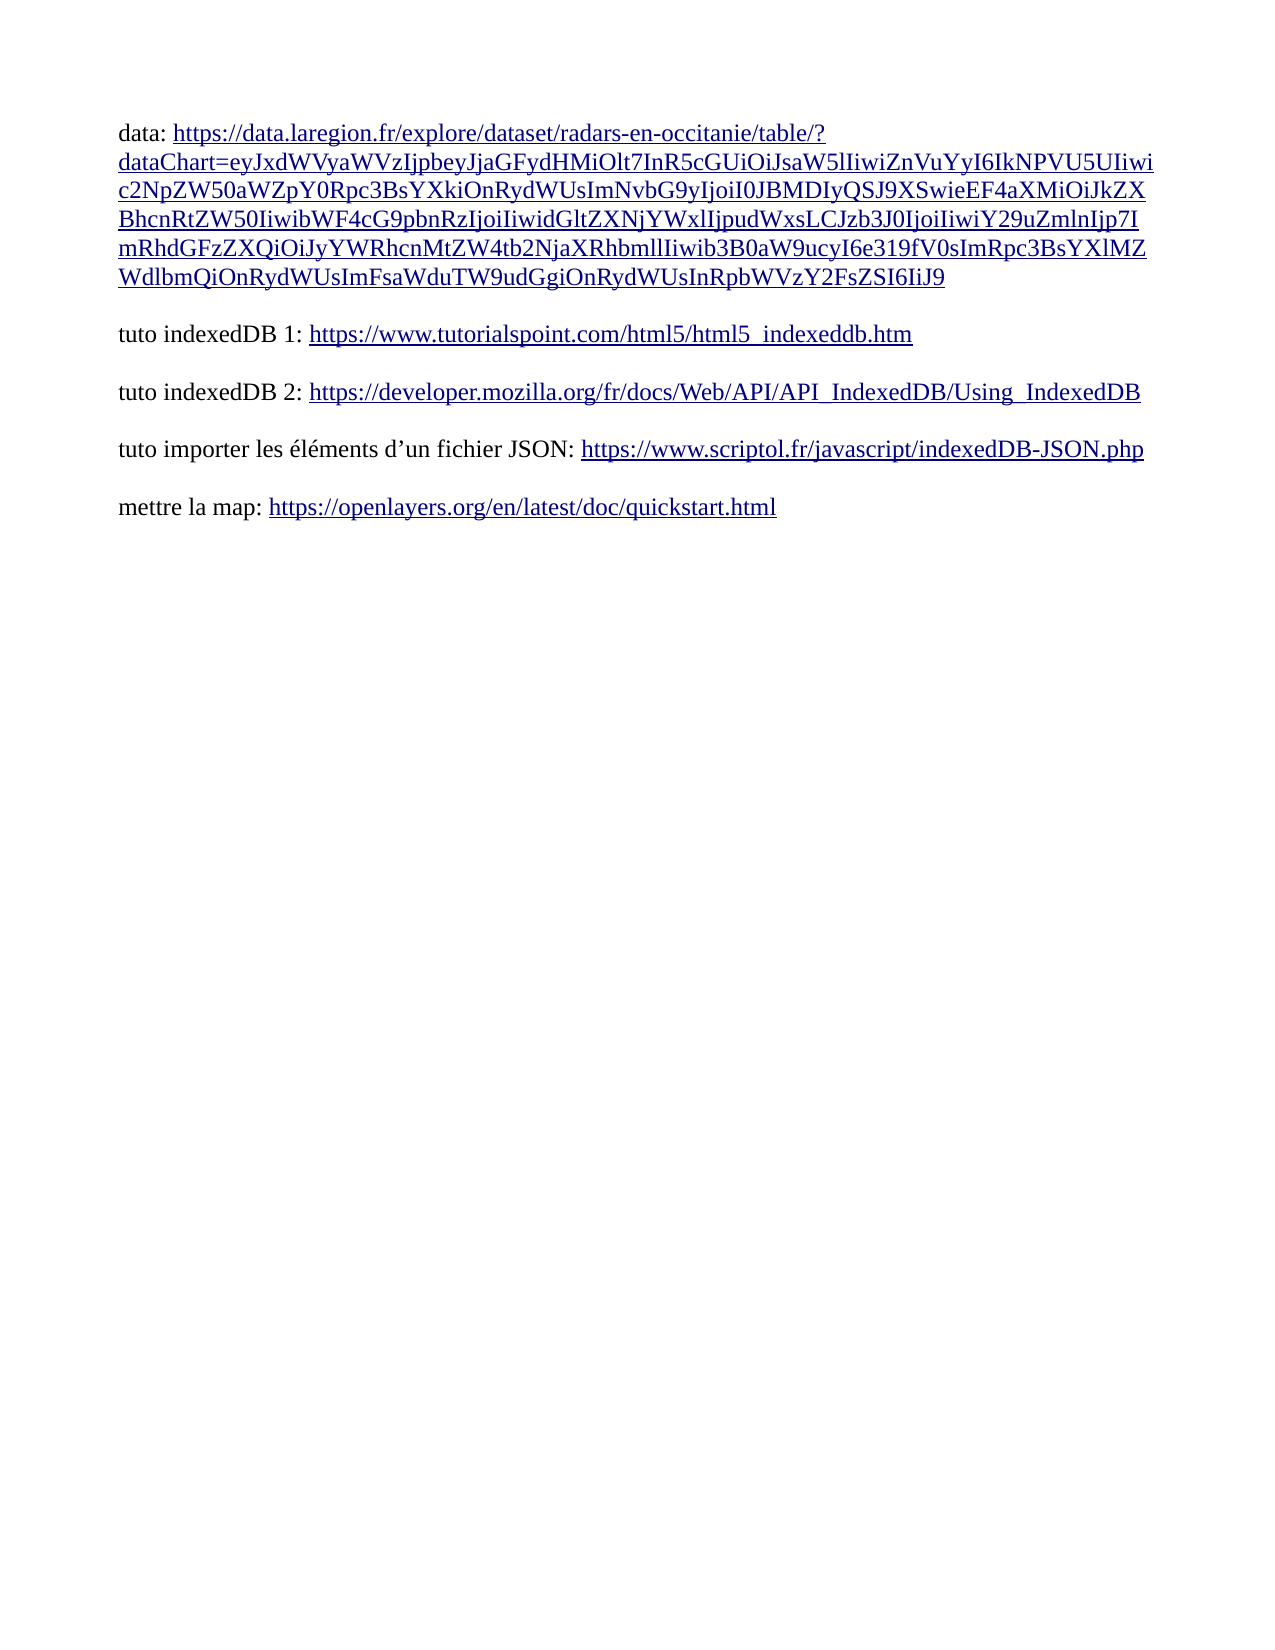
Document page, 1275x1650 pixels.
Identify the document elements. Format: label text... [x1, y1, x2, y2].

text mettre la map: https://openlayers.org/en/latest/doc/quickstart.html [118, 492, 1157, 521]
text tuto indexedDB 2: https://developer.mozilla.org/fr/docs/Web/API/API_IndexedDB/Using_IndexedDB [118, 377, 1157, 406]
text tuto importer les éléments d’un fichier JSON: https://www.scriptol.fr/javascript/indexedDB-JSON.php [118, 434, 1157, 463]
text tuto indexedDB 1: https://www.tutorialspoint.com/html5/html5_indexeddb.htm [118, 319, 1157, 348]
text data: https://data.laregion.fr/explore/dataset/radars-en-occitanie/table/?dataChart=eyJxdWVyaWVzIjpbeyJjaGFydHMiOlt7InR5cGUiOiJsaW5lIiwiZnVuYyI6IkNPVU5UIiwic2NpZW50aWZpY0Rpc3BsYXkiOnRydWUsImNvbG9yIjoiI0JBMDIyQSJ9XSwieEF4aXMiOiJkZXBhcnRtZW50IiwibWF4cG9pbnRzIjoiIiwidGltZXNjYWxlIjpudWxsLCJzb3J0IjoiIiwiY29uZmlnIjp7ImRhdGFzZXQiOiJyYWRhcnMtZW4tb2NjaXRhbmllIiwib3B0aW9ucyI6e319fV0sImRpc3BsYXlMZWdlbmQiOnRydWUsImFsaWduTW9udGgiOnRydWUsInRpbWVzY2FsZSI6IiJ9 [118, 118, 1157, 291]
